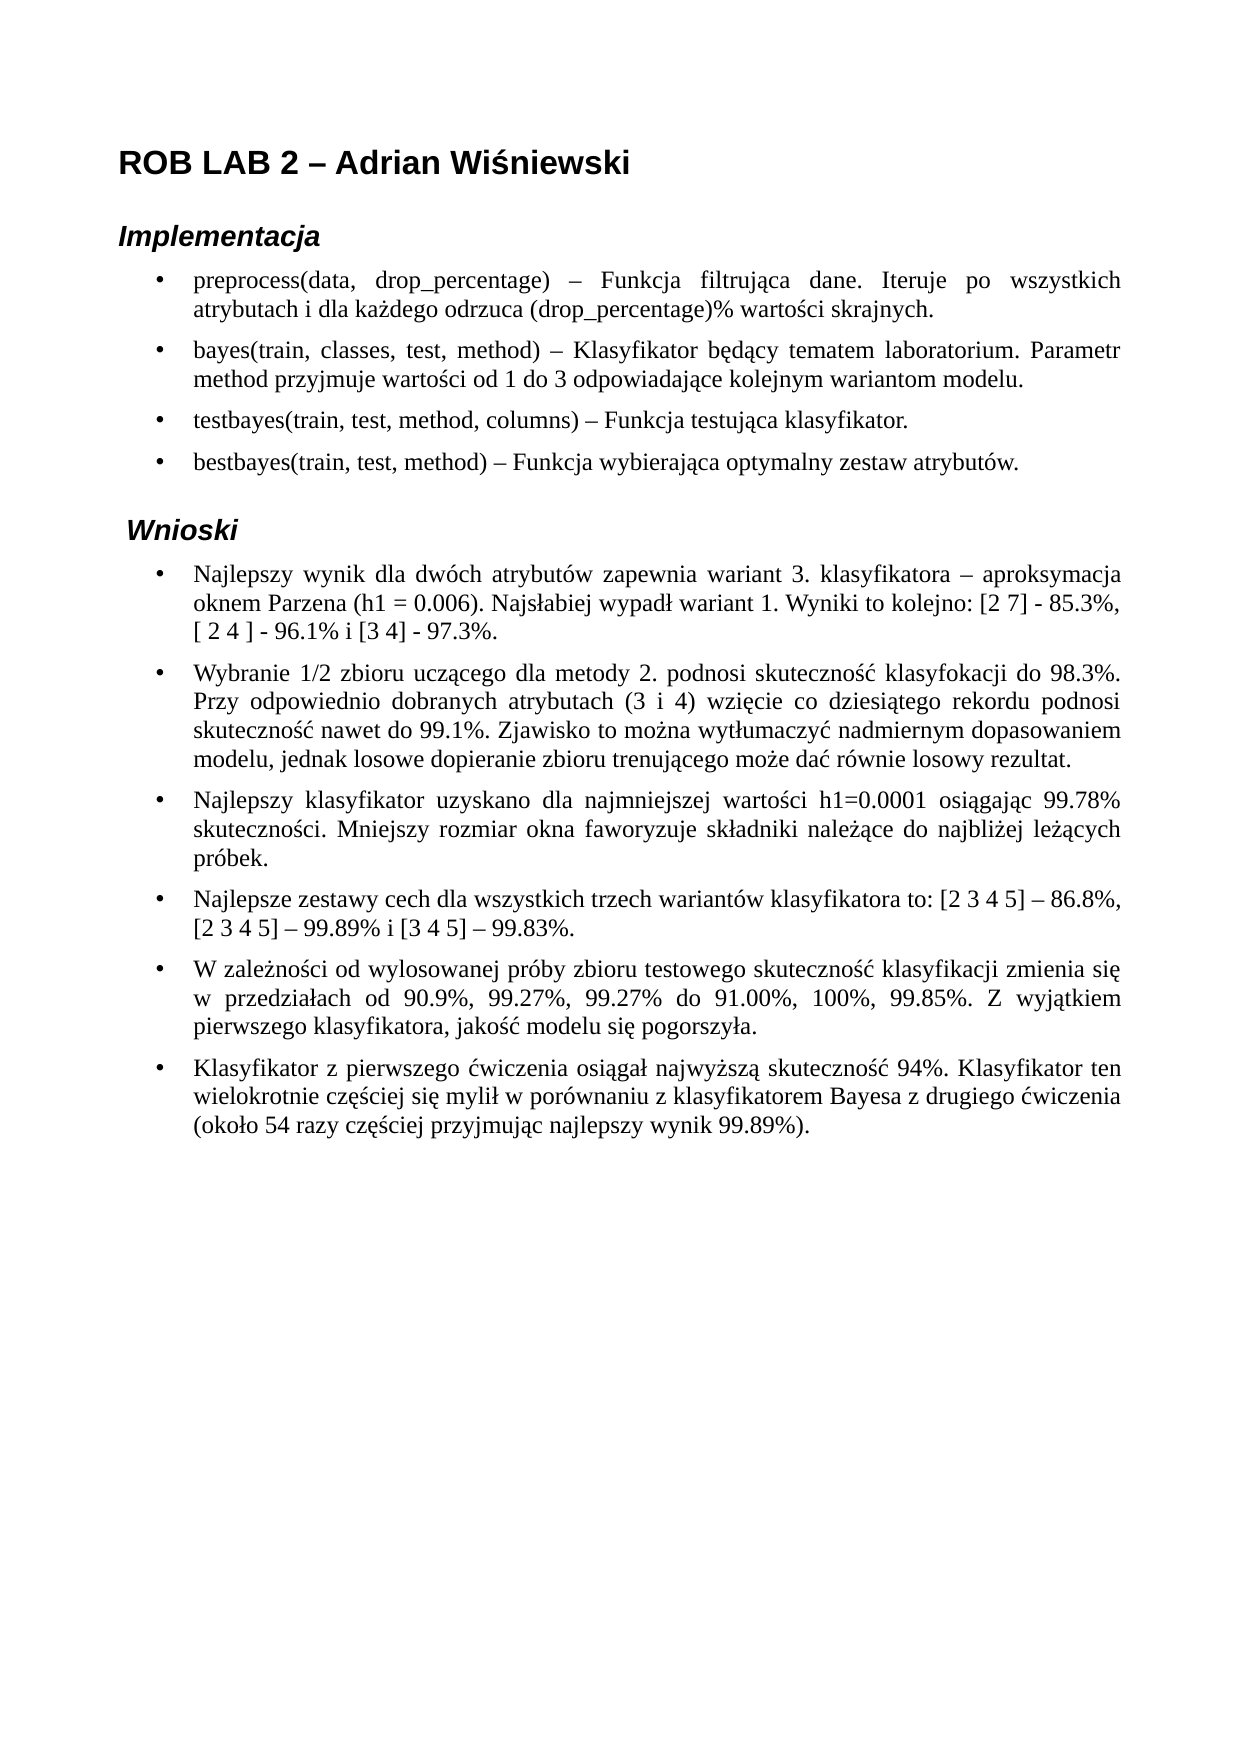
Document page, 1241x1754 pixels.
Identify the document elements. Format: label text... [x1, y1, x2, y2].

list Najlepszy wynik dla dwóch atrybutów zapewnia wariant 3. klasyfikatora – aproksymacja oknem Parzena (h1 = 0.006). Najsłabiej wypadł wariant 1. Wyniki to kolejno: [2 7] - 85.3%, [ 2 4 ] - 96.1% i [3 4] - 97.3%. [156, 559, 1122, 645]
list testbayes(train, test, method, columns) – Funkcja testująca klasyfikator. [156, 405, 1122, 434]
list Najlepszy klasyfikator uzyskano dla najmniejszej wartości h1=0.0001 osiągając 99.78% skuteczności. Mniejszy rozmiar okna faworyzuje składniki należące do najbliżej leżących próbek. [156, 785, 1122, 871]
list Wybranie 1/2 zbioru uczącego dla metody 2. podnosi skuteczność klasyfokacji do 98.3%. Przy odpowiednio dobranych atrybutach (3 i 4) wzięcie co dziesiątego rekordu podnosi skuteczność nawet do 99.1%. Zjawisko to można wytłumaczyć nadmiernym dopasowaniem modelu, jednak losowe dopieranie zbioru trenującego może dać równie losowy rezultat. [156, 658, 1122, 773]
list preprocess(data, drop_percentage) – Funkcja filtrująca dane. Iteruje po wszystkich atrybutach i dla każdego odrzuca (drop_percentage)% wartości skrajnych. [156, 265, 1122, 323]
subtitle Implementacja [118, 219, 1122, 253]
list Klasyfikator z pierwszego ćwiczenia osiągał najwyższą skuteczność 94%. Klasyfikator ten wielokrotnie częściej się mylił w porównaniu z klasyfikatorem Bayesa z drugiego ćwiczenia (około 54 razy częściej przyjmując najlepszy wynik 99.89%). [156, 1053, 1122, 1139]
subtitle Wnioski [118, 513, 1122, 546]
subtitle ROB LAB 2 – Adrian Wiśniewski [118, 143, 1122, 182]
list bestbayes(train, test, method) – Funkcja wybierająca optymalny zestaw atrybutów. [156, 447, 1122, 475]
list bayes(train, classes, test, method) – Klasyfikator będący tematem laboratorium. Parametr method przyjmuje wartości od 1 do 3 odpowiadające kolejnym wariantom modelu. [156, 335, 1122, 393]
list W zależności od wylosowanej próby zbioru testowego skuteczność klasyfikacji zmienia się w przedziałach od 90.9%, 99.27%, 99.27% do 91.00%, 100%, 99.85%. Z wyjątkiem pierwszego klasyfikatora, jakość modelu się pogorszyła. [156, 954, 1122, 1040]
list Najlepsze zestawy cech dla wszystkich trzech wariantów klasyfikatora to: [2 3 4 5] – 86.8%, [2 3 4 5] – 99.89% i [3 4 5] – 99.83%. [156, 884, 1122, 941]
